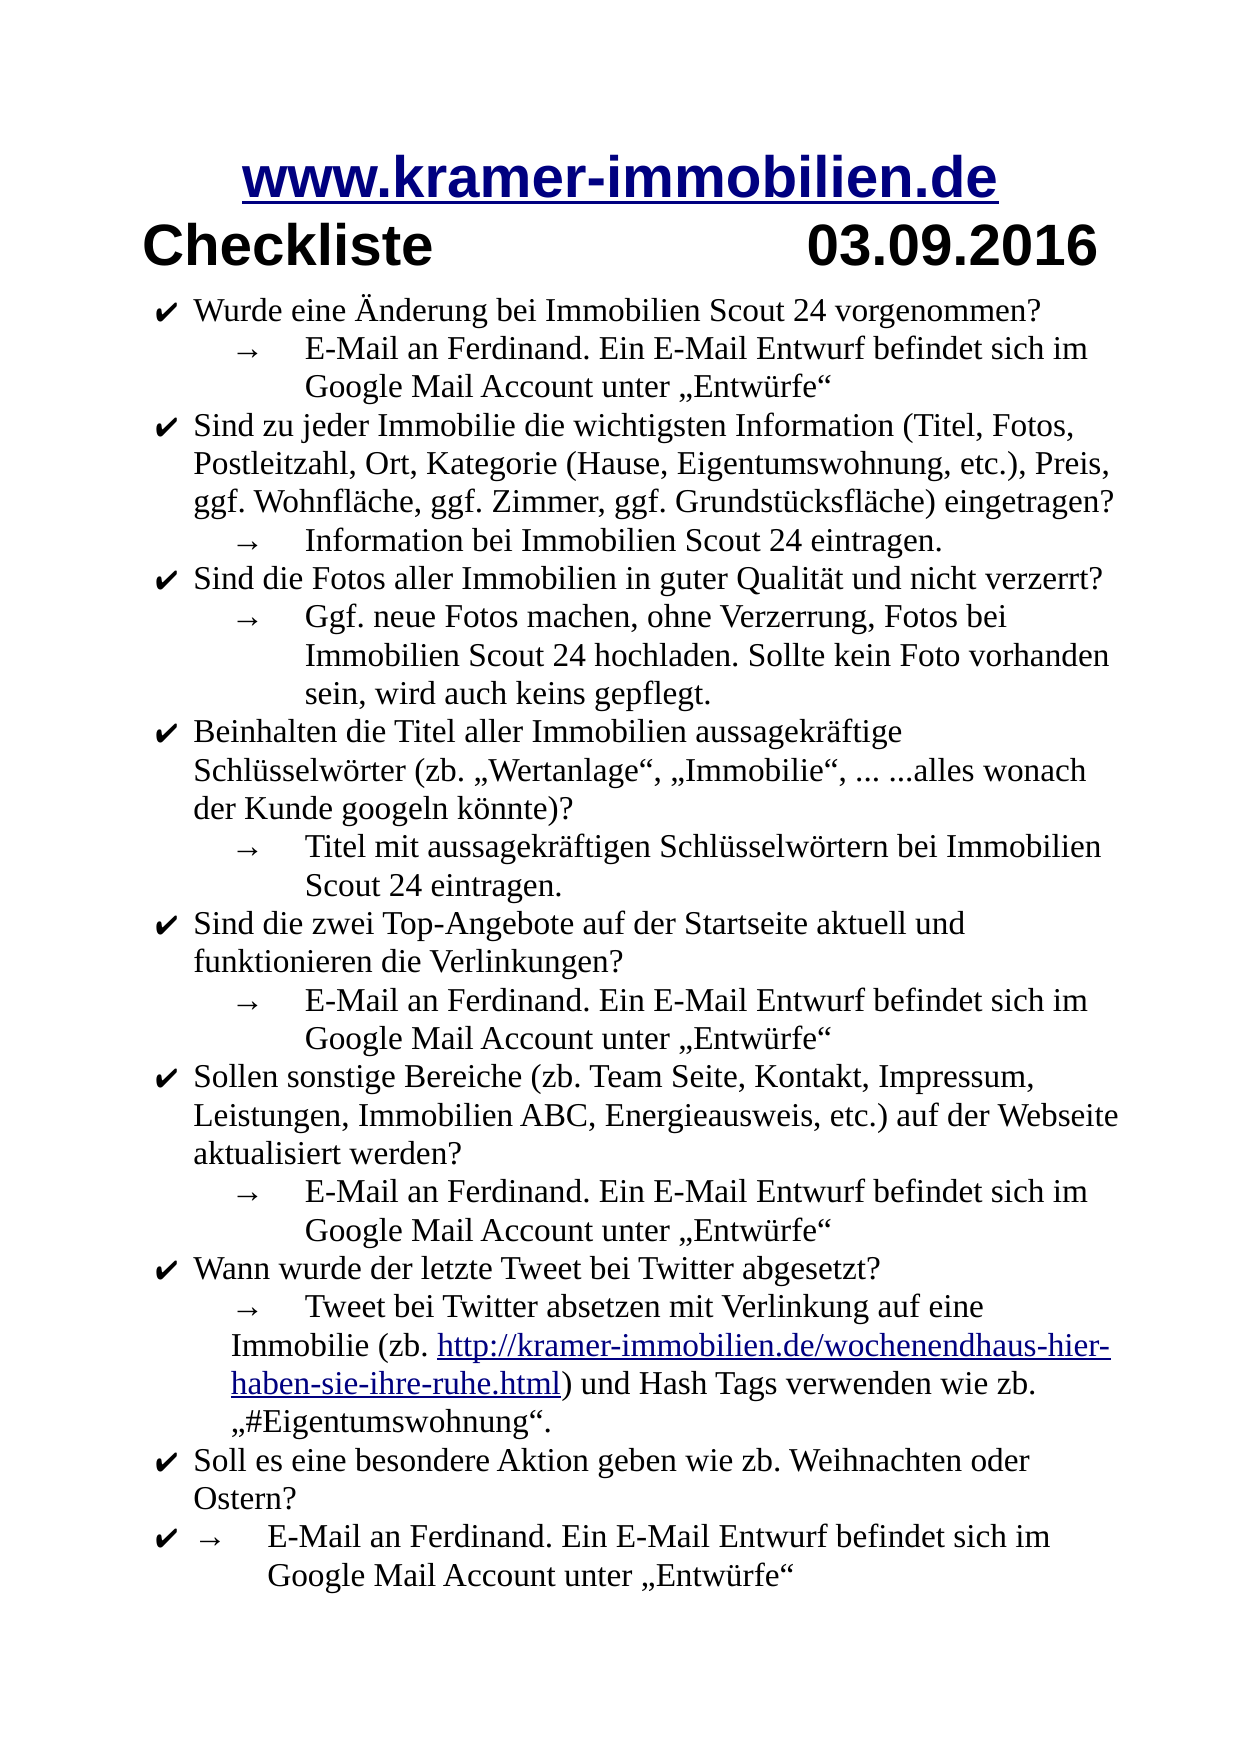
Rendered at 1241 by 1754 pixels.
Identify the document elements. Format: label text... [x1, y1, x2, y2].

list → Tweet bei Twitter absetzen mit Verlinkung auf eine Immobilie (zb. http://kramer-immobilien.de/wochenendhaus-hier-haben-sie-ihre-ruhe.html) und Hash Tags verwenden wie zb. „#Eigentumswohnung“. [193, 1286, 1122, 1440]
list → E-Mail an Ferdinand. Ein E-Mail Entwurf befindet sich im Google Mail Account unter „Entwürfe“ [193, 980, 1122, 1056]
list → Information bei Immobilien Scout 24 eintragen. [193, 520, 1122, 558]
list Soll es eine besondere Aktion geben wie zb. Weihnachten oder Ostern? [156, 1440, 1122, 1516]
list Beinhalten die Titel aller Immobilien aussagekräftige Schlüsselwörter (zb. „Wertanlage“, „Immobilie“, ... ...alles wonach der Kunde googeln könnte)? [156, 711, 1122, 826]
list → E-Mail an Ferdinand. Ein E-Mail Entwurf befindet sich im Google Mail Account unter „Entwürfe“ [193, 328, 1122, 405]
list Wurde eine Änderung bei Immobilien Scout 24 vorgenommen? [156, 290, 1122, 328]
list → E-Mail an Ferdinand. Ein E-Mail Entwurf befindet sich im Google Mail Account unter „Entwürfe“ [156, 1516, 1122, 1593]
list Sollen sonstige Bereiche (zb. Team Seite, Kontakt, Impressum, Leistungen, Immobilien ABC, Energieausweis, etc.) auf der Webseite aktualisiert werden? [156, 1056, 1122, 1171]
list Sind die zwei Top-Angebote auf der Startseite aktuell und funktionieren die Verlinkungen? [156, 903, 1122, 980]
title www.kramer-immobilien.de Checkliste 03.09.2016 [118, 143, 1122, 277]
list Sind die Fotos aller Immobilien in guter Qualität und nicht verzerrt? [156, 558, 1122, 596]
list Wann wurde der letzte Tweet bei Twitter abgesetzt? [156, 1248, 1122, 1286]
list → Titel mit aussagekräftigen Schlüsselwörtern bei Immobilien Scout 24 eintragen. [193, 826, 1122, 903]
list Sind zu jeder Immobilie die wichtigsten Information (Titel, Fotos, Postleitzahl, Ort, Kategorie (Hause, Eigentumswohnung, etc.), Preis, ggf. Wohnfläche, ggf. Zimmer, ggf. Grundstücksfläche) eingetragen? [156, 405, 1122, 520]
list → E-Mail an Ferdinand. Ein E-Mail Entwurf befindet sich im Google Mail Account unter „Entwürfe“ [193, 1171, 1122, 1248]
list → Ggf. neue Fotos machen, ohne Verzerrung, Fotos bei Immobilien Scout 24 hochladen. Sollte kein Foto vorhanden sein, wird auch keins gepflegt. [193, 596, 1122, 711]
